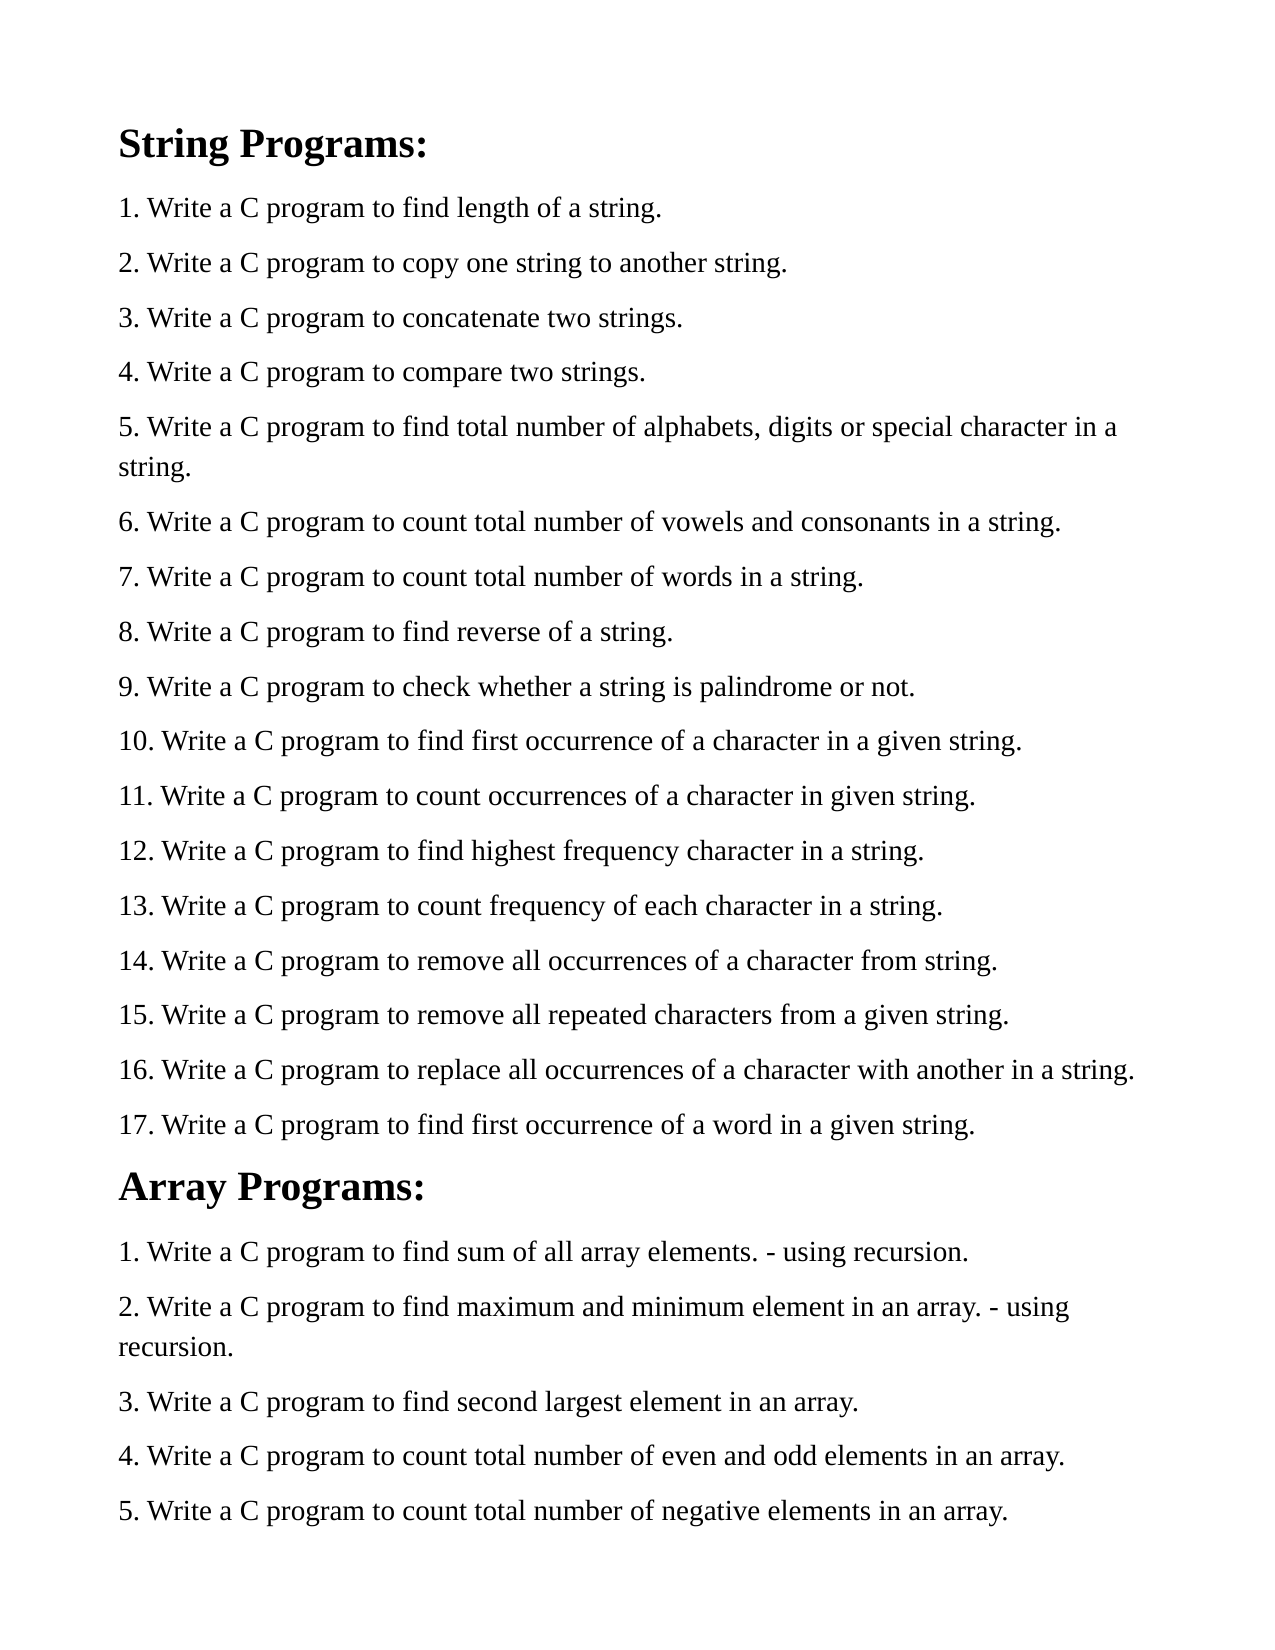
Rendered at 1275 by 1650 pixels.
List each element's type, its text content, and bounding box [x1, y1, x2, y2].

text 7. Write a C program to count total number of words in a string. [118, 559, 1157, 593]
text 14. Write a C program to remove all occurrences of a character from string. [118, 943, 1157, 976]
text Array Programs: [118, 1162, 1157, 1210]
text 6. Write a C program to count total number of vowels and consonants in a string. [118, 504, 1157, 538]
text 3. Write a C program to find second largest element in an array. [118, 1384, 1157, 1417]
text 15. Write a C program to remove all repeated characters from a given string. [118, 997, 1157, 1031]
text 17. Write a C program to find first occurrence of a word in a given string. [118, 1107, 1157, 1141]
text 1. Write a C program to find sum of all array elements. - using recursion. [118, 1234, 1157, 1267]
text 5. Write a C program to count total number of negative elements in an array. [118, 1493, 1157, 1527]
text 4. Write a C program to compare two strings. [118, 354, 1157, 388]
text 13. Write a C program to count frequency of each character in a string. [118, 888, 1157, 921]
text 5. Write a C program to find total number of alphabets, digits or special character in a string. [118, 409, 1157, 483]
text 11. Write a C program to count occurrences of a character in given string. [118, 778, 1157, 812]
text 16. Write a C program to replace all occurrences of a character with another in a string. [118, 1052, 1157, 1086]
text 9. Write a C program to check whether a string is palindrome or not. [118, 669, 1157, 702]
text 3. Write a C program to concatenate two strings. [118, 300, 1157, 333]
text 1. Write a C program to find length of a string. [118, 190, 1157, 224]
text 4. Write a C program to count total number of even and odd elements in an array. [118, 1438, 1157, 1472]
text 2. Write a C program to copy one string to another string. [118, 245, 1157, 278]
text 12. Write a C program to find highest frequency character in a string. [118, 833, 1157, 867]
text 2. Write a C program to find maximum and minimum element in an array. - using recursion. [118, 1289, 1157, 1362]
text 10. Write a C program to find first occurrence of a character in a given string. [118, 723, 1157, 757]
text String Programs: [118, 118, 1157, 166]
text 8. Write a C program to find reverse of a string. [118, 614, 1157, 647]
